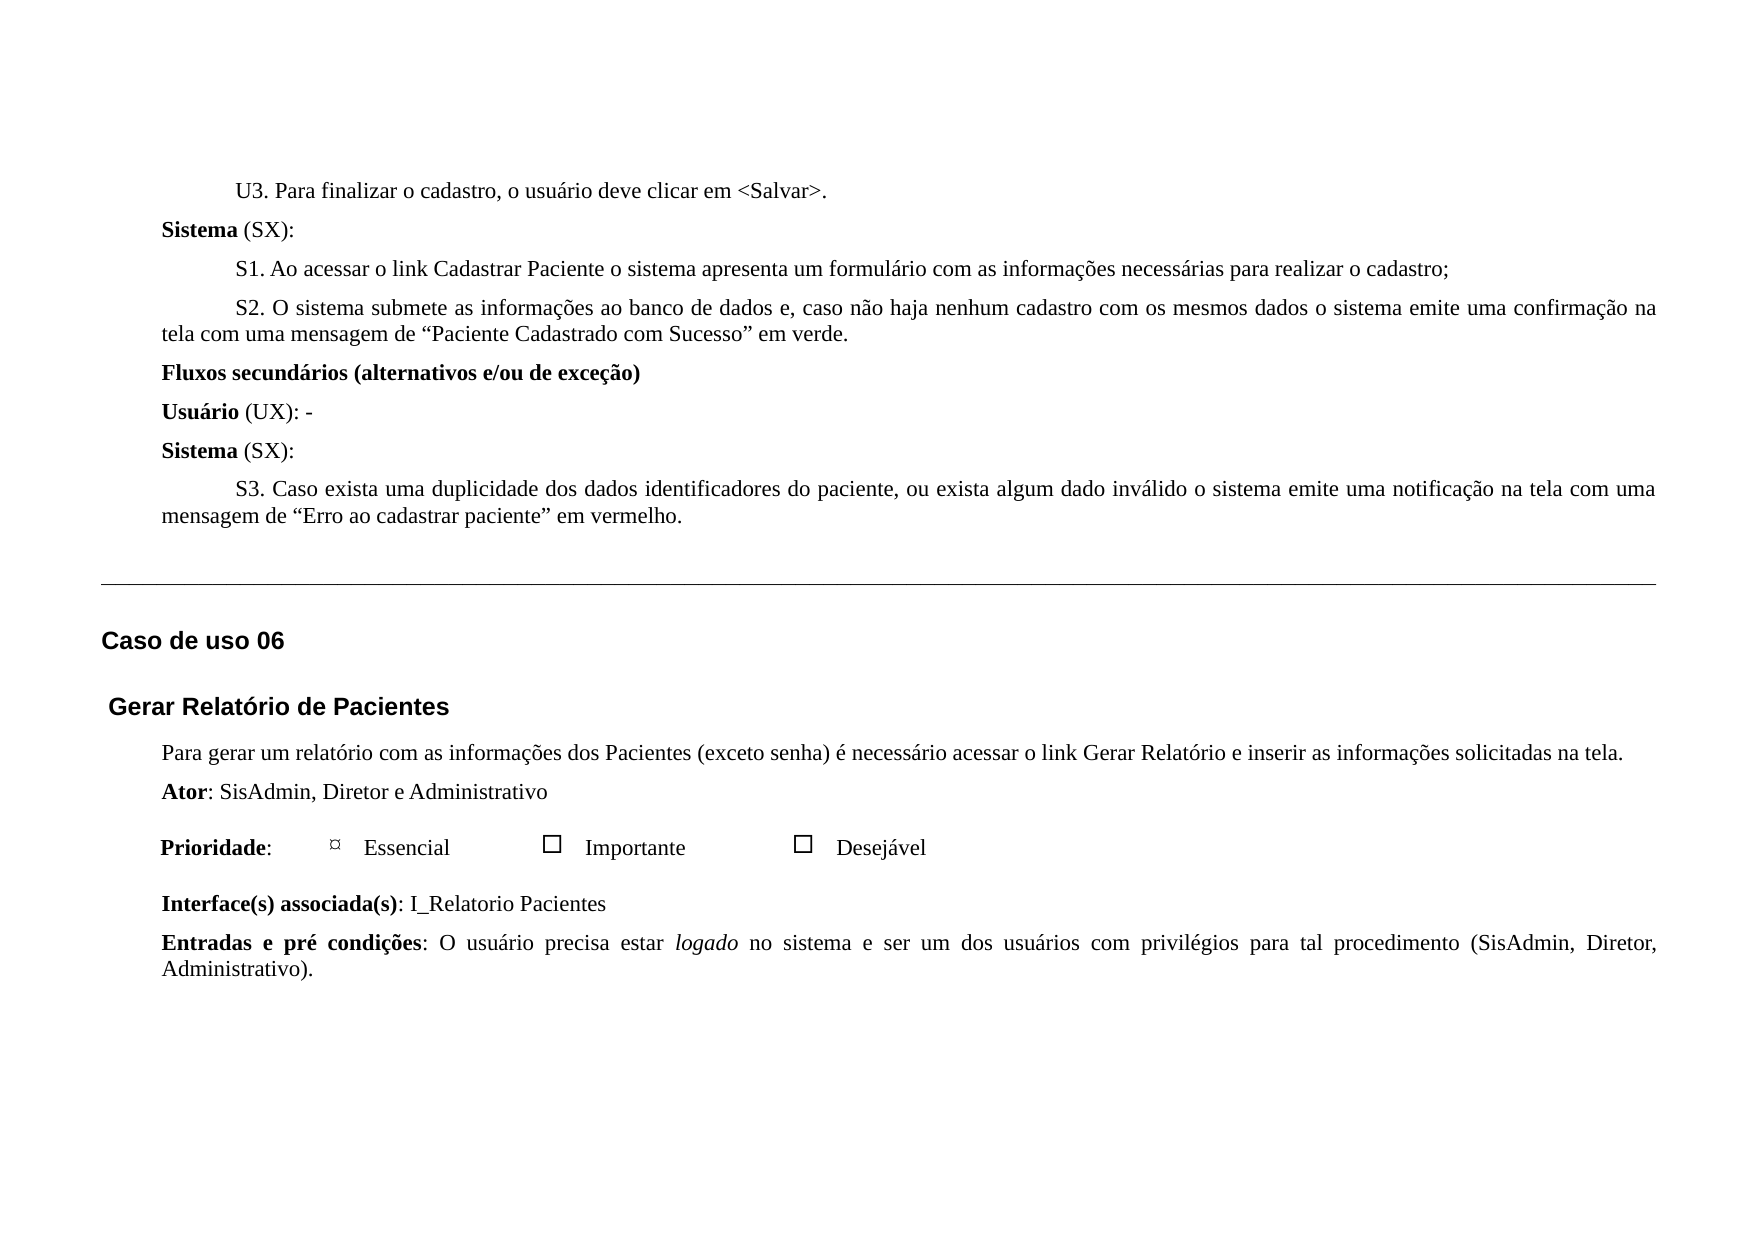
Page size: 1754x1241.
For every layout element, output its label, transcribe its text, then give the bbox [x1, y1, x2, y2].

text S3. Caso exista uma duplicidade dos dados identificadores do paciente, ou exista algum dado inválido o sistema emite uma notificação na tela com uma mensagem de “Erro ao cadastrar paciente” em vermelho. [161, 476, 1659, 528]
text Sistema (SX): [161, 216, 1659, 242]
text U3. Para finalizar o cadastro, o usuário deve clicar em <Salvar>. [161, 177, 1659, 203]
table_header Desejável [825, 811, 968, 884]
text Interface(s) associada(s): I_Relatorio Pacientes [161, 890, 1659, 916]
text Gerar Relatório de Pacientes [101, 692, 1659, 721]
table_header Importante [574, 811, 780, 884]
text Ator: SisAdmin, Diretor e Administrativo [161, 778, 1659, 805]
text Fluxos secundários (alternativos e/ou de exceção) [161, 359, 1659, 385]
text Caso de uso 06 [101, 626, 1659, 654]
text S1. Ao acessar o link Cadastrar Paciente o sistema apresenta um formulário com as informações necessárias para realizar o cadastro; [161, 255, 1659, 281]
text Usuário (UX): - [161, 398, 1659, 424]
table_header  [529, 811, 574, 884]
text Entradas e pré condições: O usuário precisa estar logado no sistema e ser um dos usuários com privilégios para tal procedimento (SisAdmin, Diretor, Administrativo). [161, 929, 1659, 981]
table_header x [308, 811, 352, 884]
table_header Prioridade: [146, 811, 308, 884]
table_header Essencial [352, 811, 529, 884]
table_header  [780, 811, 825, 884]
text ________________________________________________________________________________________________________________ [101, 559, 1659, 588]
text Sistema (SX): [161, 437, 1659, 463]
text S2. O sistema submete as informações ao banco de dados e, caso não haja nenhum cadastro com os mesmos dados o sistema emite uma confirmação na tela com uma mensagem de “Paciente Cadastrado com Sucesso” em verde. [161, 294, 1659, 346]
text Para gerar um relatório com as informações dos Pacientes (exceto senha) é necessário acessar o link Gerar Relatório e inserir as informações solicitadas na tela. [161, 739, 1659, 766]
